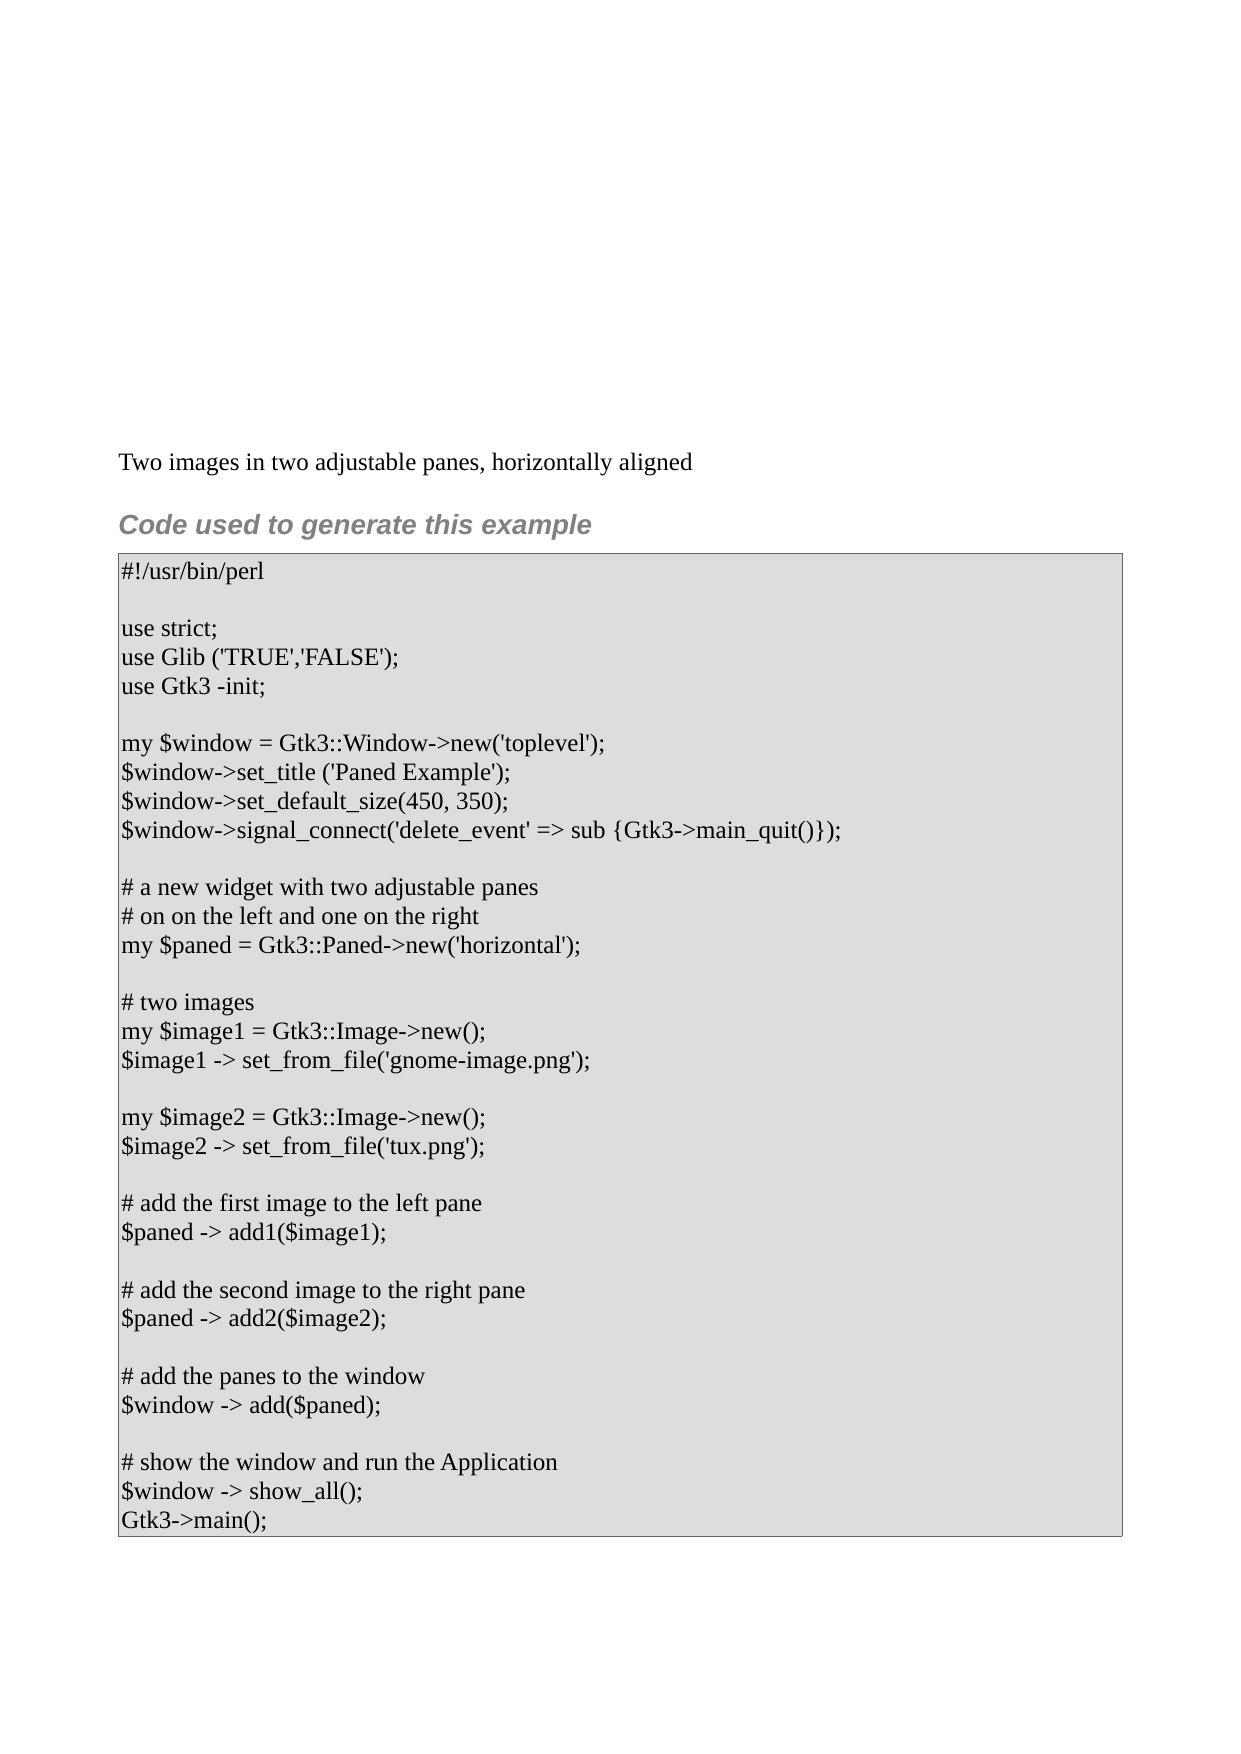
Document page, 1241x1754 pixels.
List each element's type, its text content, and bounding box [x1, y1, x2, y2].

text $paned -> add2($image2); [119, 1300, 1122, 1329]
text use Glib ('TRUE','FALSE'); [119, 639, 1122, 668]
text $image1 -> set_from_file('gnome-image.png'); [119, 1042, 1122, 1070]
subtitle Code used to generate this example [118, 508, 1122, 540]
text # a new widget with two adjustable panes [119, 869, 1122, 898]
text # add the first image to the left pane [119, 1185, 1122, 1214]
text # add the panes to the window [119, 1358, 1122, 1387]
text # two images [119, 984, 1122, 1013]
text my $image2 = Gtk3::Image->new(); [119, 1099, 1122, 1128]
text my $image1 = Gtk3::Image->new(); [119, 1013, 1122, 1042]
text # add the second image to the right pane [119, 1272, 1122, 1300]
text $window->set_default_size(450, 350); [119, 783, 1122, 812]
text # show the window and run the Application [119, 1444, 1122, 1473]
text $window -> show_all(); [119, 1473, 1122, 1502]
text $window->signal_connect('delete_event' => sub {Gtk3->main_quit()}); [119, 812, 1122, 840]
text $window -> add($paned); [119, 1387, 1122, 1415]
text use strict; [119, 610, 1122, 639]
text Two images in two adjustable panes, horizontally aligned [118, 447, 1122, 476]
text #!/usr/bin/perl [119, 554, 1122, 582]
text my $window = Gtk3::Window->new('toplevel'); [119, 725, 1122, 754]
text $image2 -> set_from_file('tux.png'); [119, 1128, 1122, 1157]
text use Gtk3 -init; [119, 668, 1122, 697]
text my $paned = Gtk3::Paned->new('horizontal'); [119, 927, 1122, 955]
text $paned -> add1($image1); [119, 1214, 1122, 1243]
text Gtk3->main(); [119, 1502, 1122, 1536]
text # on on the left and one on the right [119, 898, 1122, 927]
text $window->set_title ('Paned Example'); [119, 754, 1122, 783]
